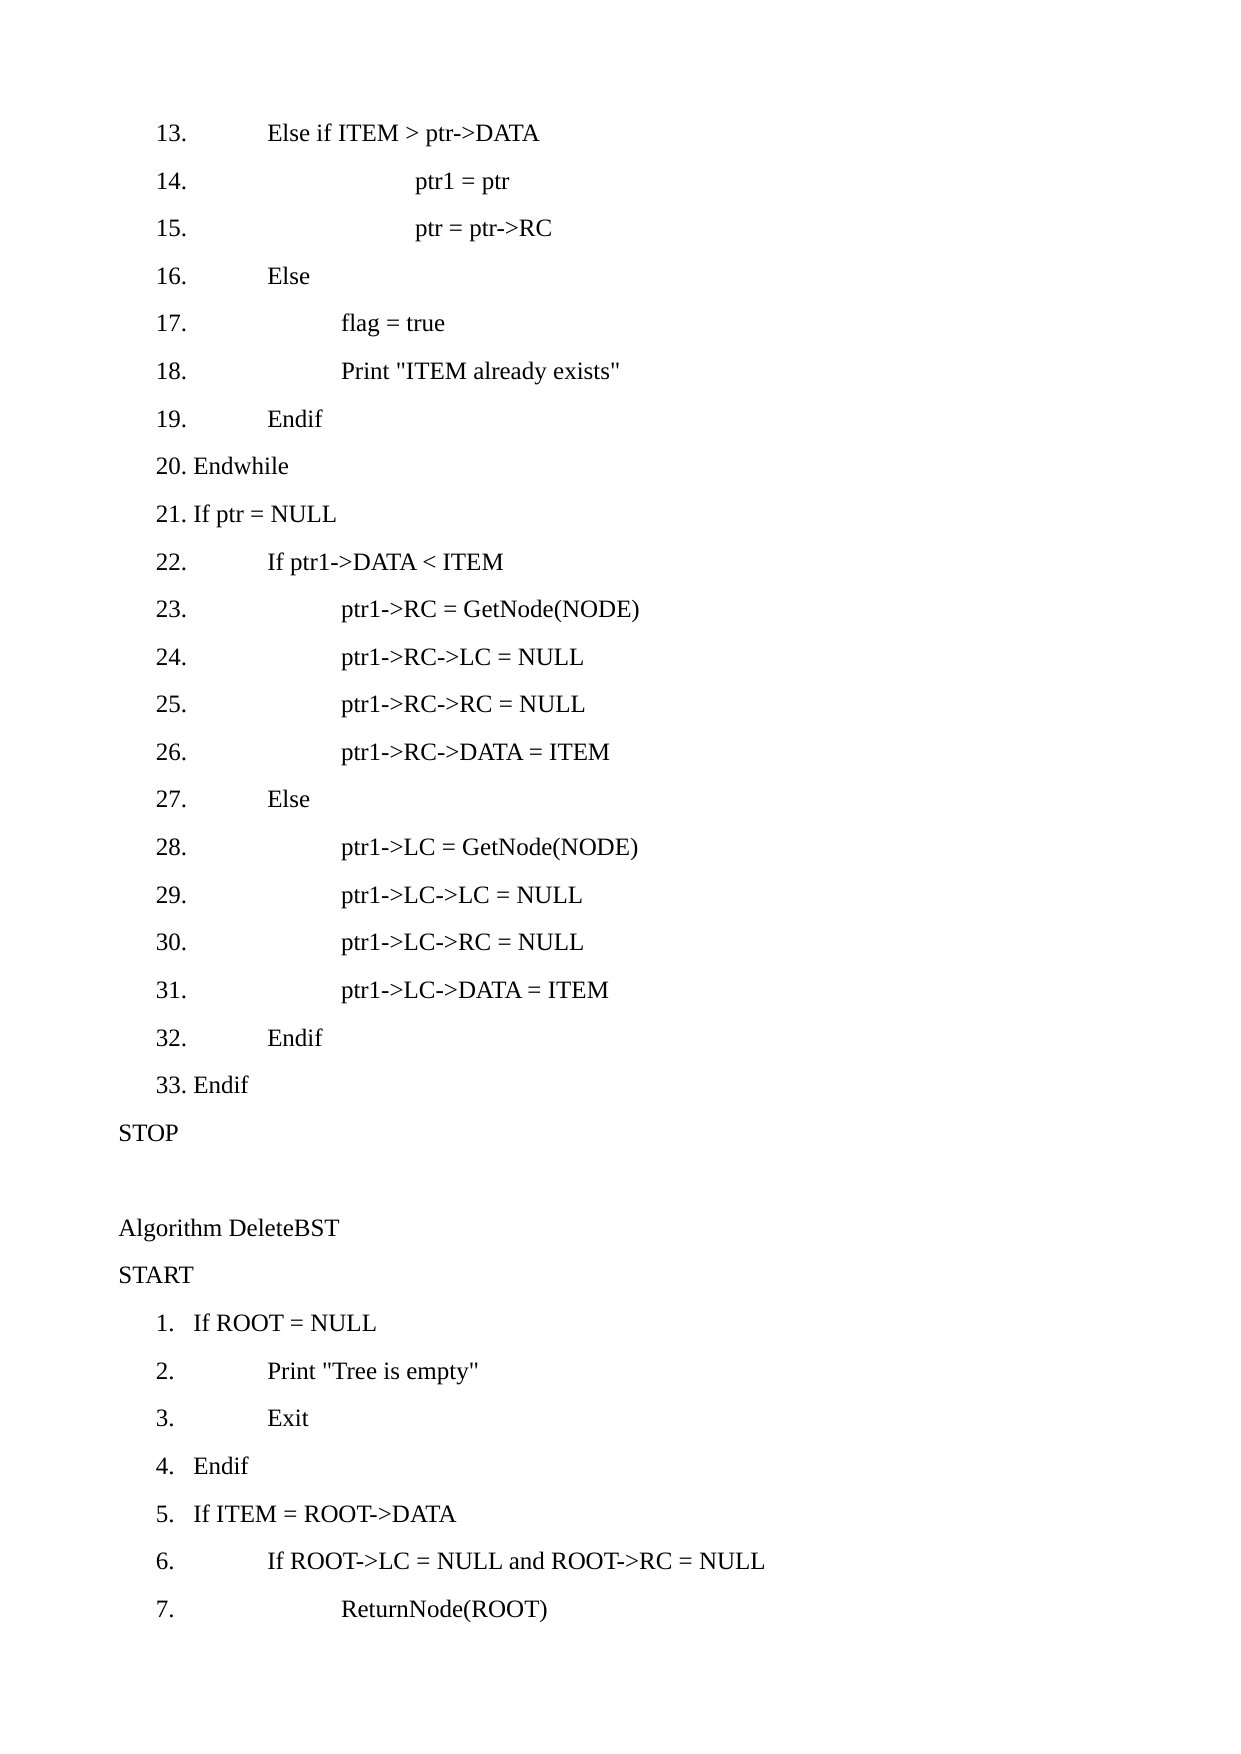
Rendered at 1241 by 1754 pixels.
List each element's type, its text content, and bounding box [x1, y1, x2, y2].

list If ROOT->LC = NULL and ROOT->RC = NULL [156, 1546, 1122, 1575]
list ReturnNode(ROOT) [156, 1594, 1122, 1623]
list If ITEM = ROOT->DATA [156, 1499, 1122, 1527]
list ptr1->LC->RC = NULL [156, 927, 1122, 956]
list If ROOT = NULL [156, 1308, 1122, 1337]
list ptr1->LC->DATA = ITEM [156, 975, 1122, 1004]
list ptr1->LC->LC = NULL [156, 880, 1122, 908]
list Print "Tree is empty" [156, 1356, 1122, 1384]
list Endif [156, 1023, 1122, 1051]
text START [118, 1261, 1122, 1289]
list Exit [156, 1403, 1122, 1432]
list ptr1->LC = GetNode(NODE) [156, 832, 1122, 861]
list Endif [156, 404, 1122, 432]
text STOP [118, 1118, 1122, 1147]
list Print "ITEM already exists" [156, 356, 1122, 385]
text Algorithm DeleteBST [118, 1213, 1122, 1242]
list ptr1->RC->LC = NULL [156, 642, 1122, 671]
list Endwhile [156, 451, 1122, 480]
list Else [156, 261, 1122, 290]
list ptr1->RC->RC = NULL [156, 689, 1122, 718]
list ptr1 = ptr [156, 166, 1122, 194]
list flag = true [156, 308, 1122, 337]
list Endif [156, 1070, 1122, 1099]
list ptr1->RC = GetNode(NODE) [156, 594, 1122, 623]
list Else [156, 784, 1122, 813]
list If ptr = NULL [156, 499, 1122, 528]
list Endif [156, 1451, 1122, 1480]
list Else if ITEM > ptr->DATA [156, 118, 1122, 147]
list ptr = ptr->RC [156, 213, 1122, 242]
list ptr1->RC->DATA = ITEM [156, 737, 1122, 766]
list If ptr1->DATA < ITEM [156, 547, 1122, 575]
